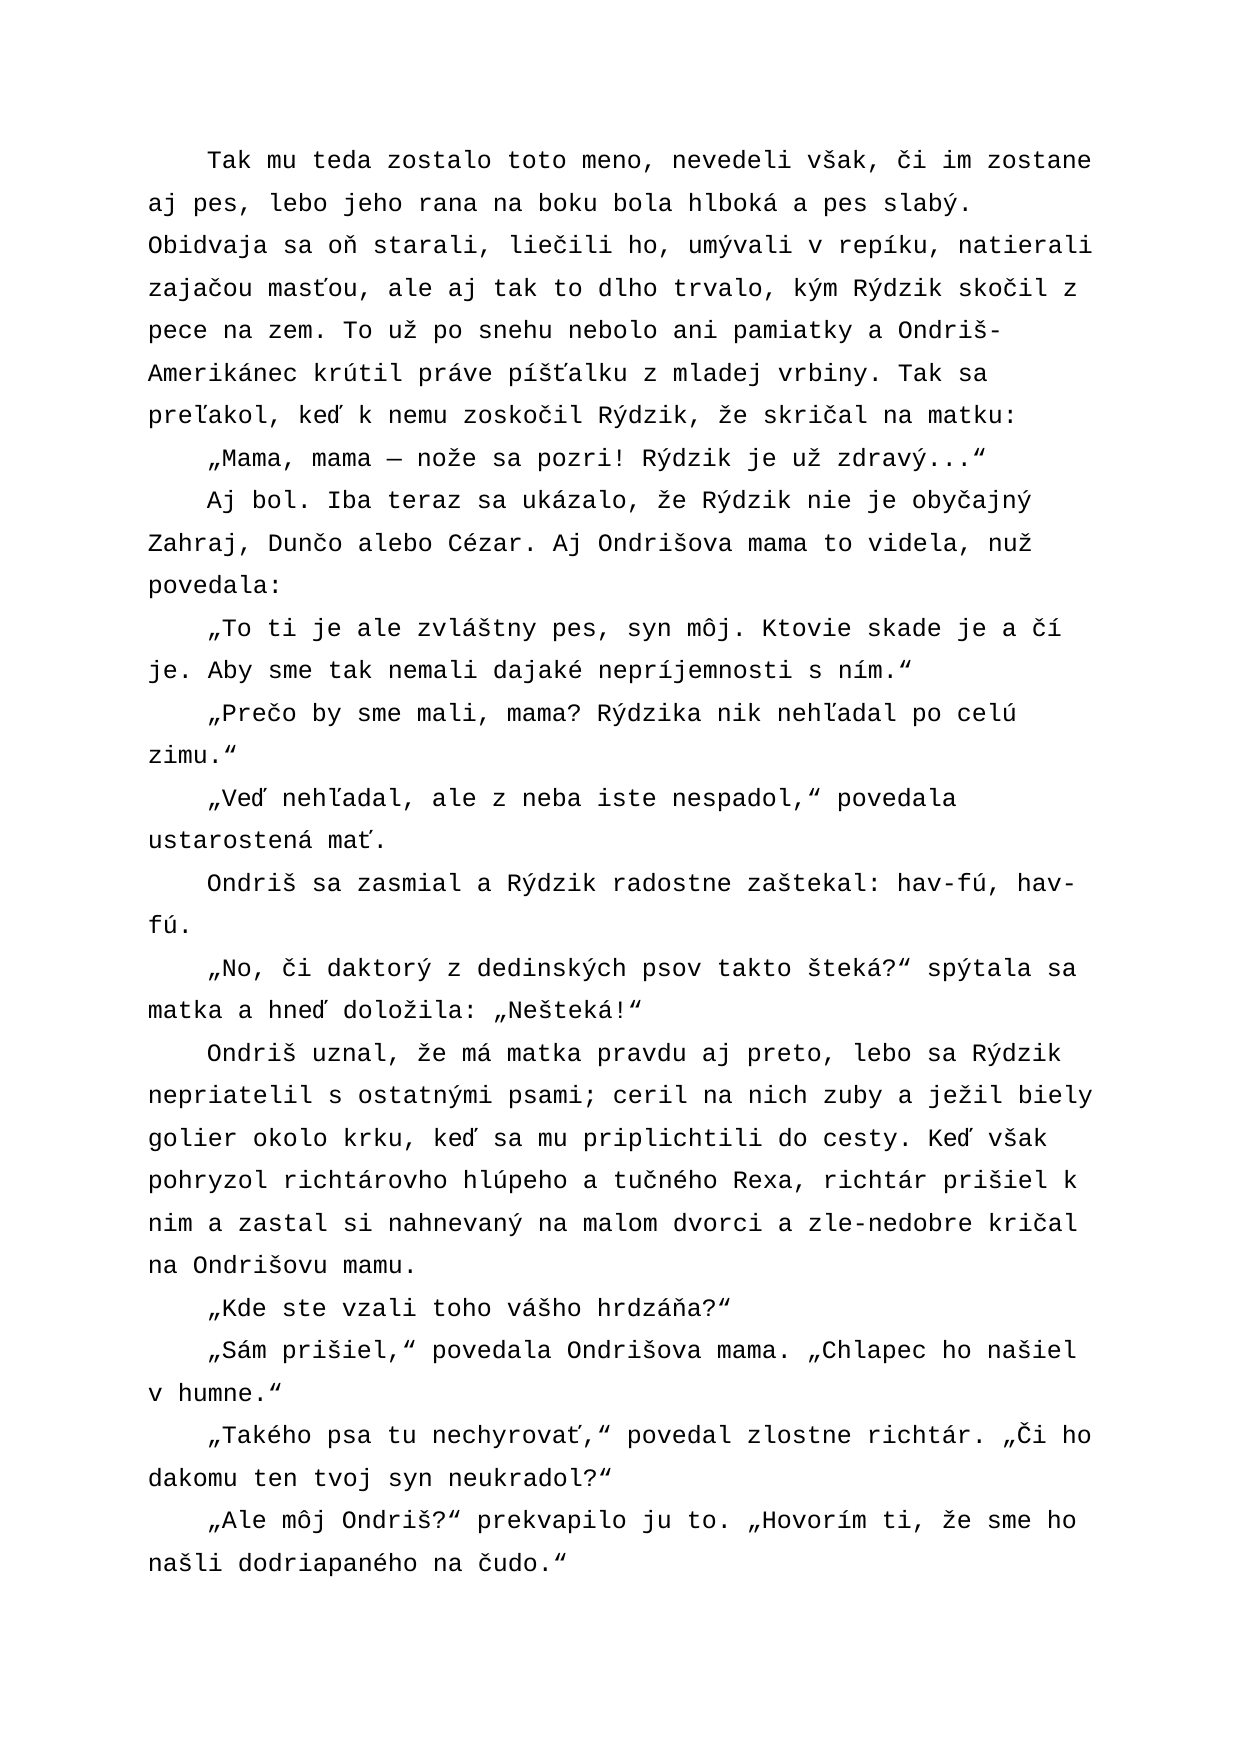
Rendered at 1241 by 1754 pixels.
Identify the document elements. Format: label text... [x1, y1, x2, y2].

text Aj bol. Iba teraz sa ukázalo, že Rýdzik nie je obyčajný Zahraj, Dunčo alebo Cézar. Aj Ondrišova mama to videla, nuž povedala: [148, 488, 1093, 601]
text „Kde ste vzali toho vášho hrdzáňa?“ [148, 1295, 1093, 1323]
text „Prečo by sme mali, mama? Rýdzika nik nehľadal po celú zimu.“ [148, 700, 1093, 771]
text Ondriš uznal, že má matka pravdu aj preto, lebo sa Rýdzik nepriatelil s ostatnými psami; ceril na nich zuby a ježil biely golier okolo krku, keď sa mu priplichtili do cesty. Keď však pohryzol richtárovho hlúpeho a tučného Rexa, richtár prišiel k nim a zastal si nahnevaný na malom dvorci a zle-nedobre kričal na Ondrišovu mamu. [148, 1040, 1093, 1281]
text „To ti je ale zvláštny pes, syn môj. Ktovie skade je a čí je. Aby sme tak nemali dajaké nepríjemnosti s ním.“ [148, 615, 1093, 686]
text Ondriš sa zasmial a Rýdzik radostne zaštekal: hav-fú, hav-fú. [148, 870, 1093, 941]
text „Mama, mama — nože sa pozri! Rýdzik je už zdravý...“ [148, 445, 1093, 473]
text Tak mu teda zostalo toto meno, nevedeli však, či im zostane aj pes, lebo jeho rana na boku bola hlboká a pes slabý. Obidvaja sa oň starali, liečili ho, umývali v repíku, natierali zajačou masťou, ale aj tak to dlho trvalo, kým Rýdzik skočil z pece na zem. To už po snehu nebolo ani pamiatky a Ondriš-Amerikánec krútil práve píšťalku z mladej vrbiny. Tak sa preľakol, keď k nemu zoskočil Rýdzik, že skričal na matku: [148, 148, 1093, 431]
text „Sám prišiel,“ povedala Ondrišova mama. „Chlapec ho našiel v humne.“ [148, 1338, 1093, 1408]
text „Veď nehľadal, ale z neba iste nespadol,“ povedala ustarostená mať. [148, 785, 1093, 856]
text „Takého psa tu nechyrovať,“ povedal zlostne richtár. „Či ho dakomu ten tvoj syn neukradol?“ [148, 1423, 1093, 1493]
text „No, či daktorý z dedinských psov takto šteká?“ spýtala sa matka a hneď doložila: „Nešteká!“ [148, 955, 1093, 1026]
text „Ale môj Ondriš?“ prekvapilo ju to. „Hovorím ti, že sme ho našli dodriapaného na čudo.“ [148, 1508, 1093, 1578]
